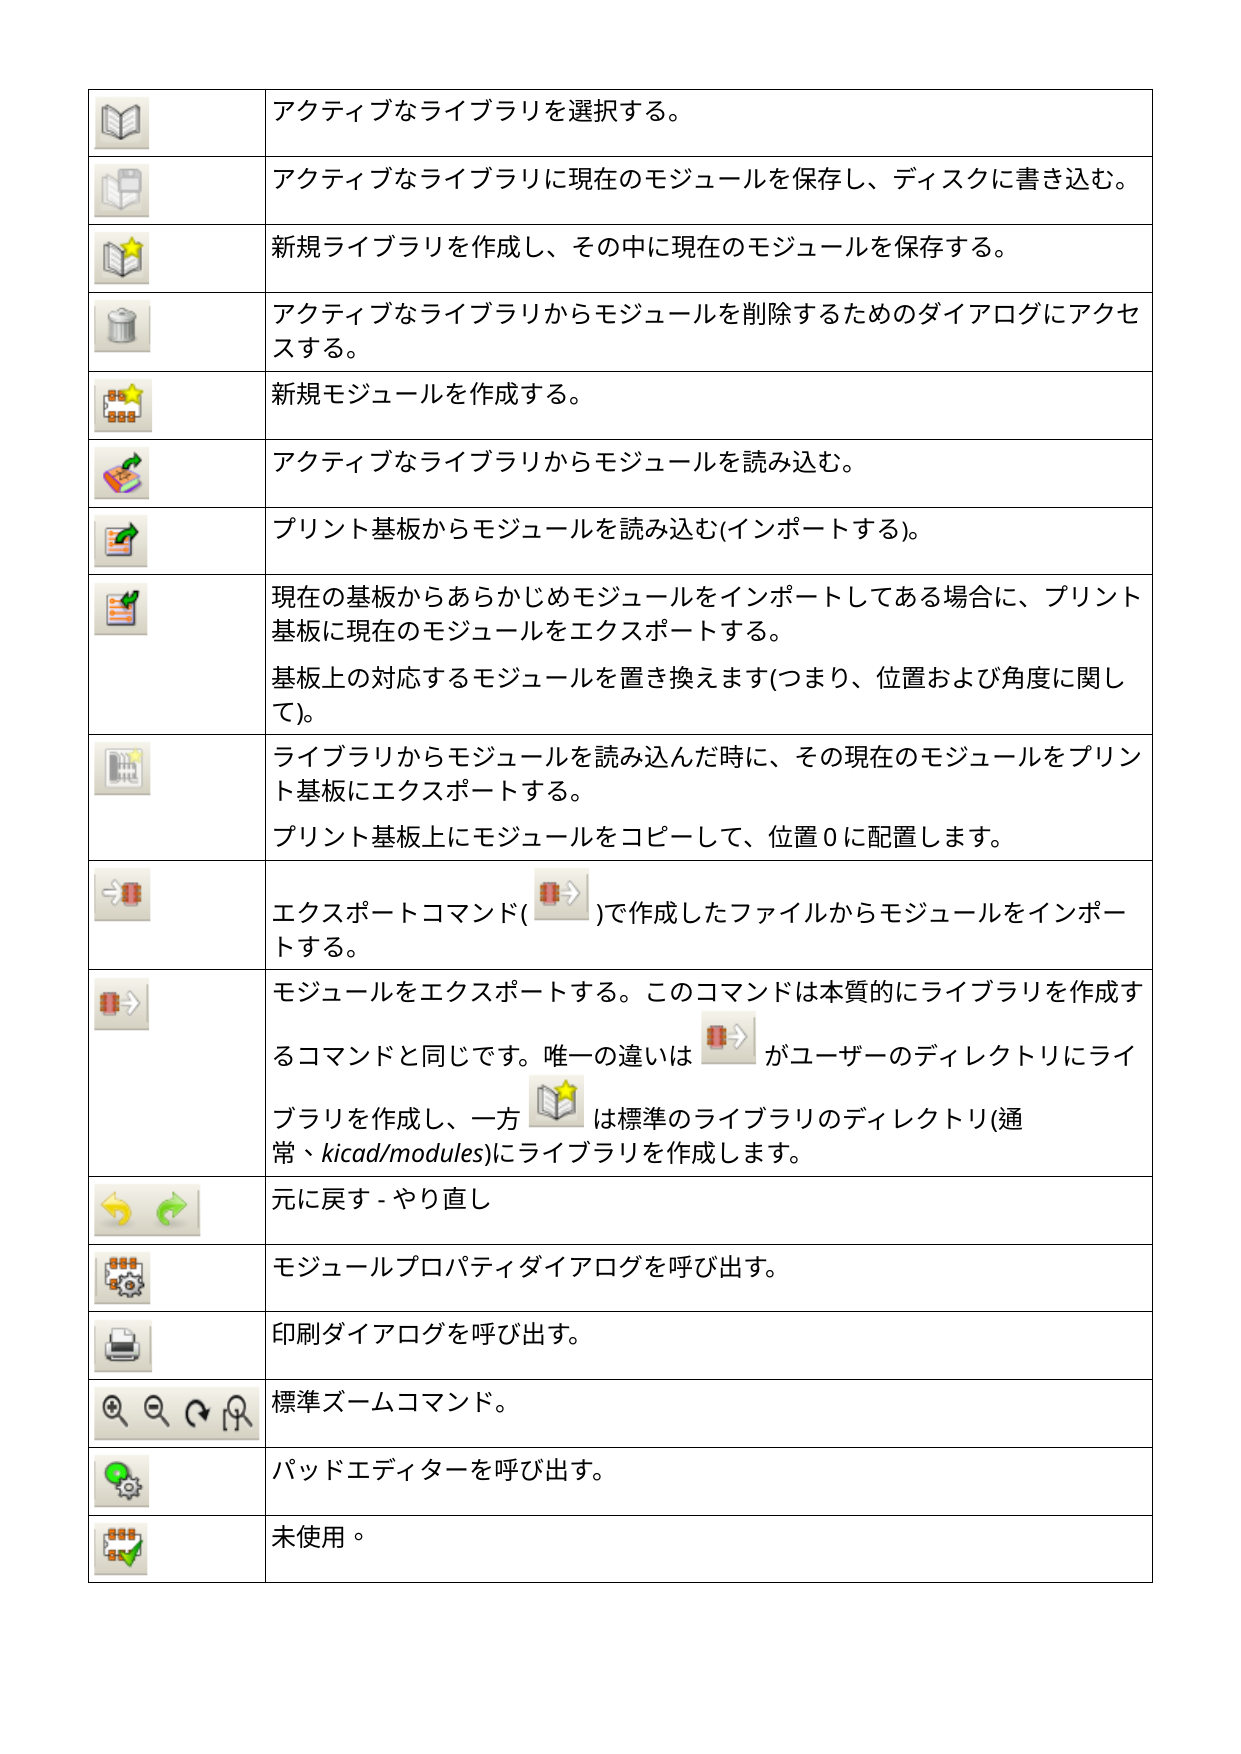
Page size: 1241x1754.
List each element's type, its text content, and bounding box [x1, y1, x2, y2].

table_cell 元に戻す - やり直し [266, 1177, 1152, 1244]
table_cell [89, 575, 265, 734]
table_cell [89, 970, 265, 1176]
table_cell [89, 225, 265, 292]
picture [94, 297, 151, 354]
table_cell モジュールプロパティダイアログを呼び出す。 [266, 1245, 1152, 1311]
table_cell 現在の基板からあらかじめモジュールをインポートしてある場合に、プリント基板に現在のモジュールをエクスポートする。 基板上の対応するモジュールを置き換えます(つまり、位置および角度に関して)。 [266, 575, 1152, 734]
table_cell [89, 157, 265, 224]
table_cell 新規モジュールを作成する。 [266, 372, 1152, 439]
picture [94, 1317, 153, 1374]
picture [94, 1181, 201, 1238]
picture [94, 1249, 151, 1306]
table_header [89, 90, 265, 156]
table_cell アクティブなライブラリに現在のモジュールを保存し、ディスクに書き込む。 [266, 157, 1152, 224]
table_cell 未使用。 [266, 1516, 1152, 1582]
table_cell [89, 293, 265, 371]
table_cell 印刷ダイアログを呼び出す。 [266, 1312, 1152, 1379]
picture [534, 866, 590, 922]
picture [94, 975, 150, 1032]
table_cell [89, 1448, 265, 1514]
table_cell [89, 440, 265, 507]
picture [94, 377, 153, 434]
picture [94, 1520, 148, 1577]
table_cell [89, 735, 265, 860]
picture [94, 444, 150, 501]
table_cell パッドエディターを呼び出す。 [266, 1448, 1152, 1514]
table_cell [89, 1312, 265, 1379]
table_cell [89, 508, 265, 574]
table_cell ライブラリからモジュールを読み込んだ時に、その現在のモジュールをプリント基板にエクスポートする。 プリント基板上にモジュールをコピーして、位置0に配置します。 [266, 735, 1152, 860]
picture [94, 1385, 260, 1442]
table_cell アクティブなライブラリからモジュールを削除するためのダイアログにアクセスする。 [266, 293, 1152, 371]
table_cell [89, 1177, 265, 1244]
table_cell プリント基板からモジュールを読み込む(インポートする)。 [266, 508, 1152, 574]
table_cell モジュールをエクスポートする。このコマンドは本質的にライブラリを作成するコマンドと同じです。唯一の違いは がユーザーのディレクトリにライブラリを作成し、一方 は標準のライブラリのディレクトリ(通常、kicad/modules)にライブラリを作成します。 [266, 970, 1152, 1176]
picture [94, 162, 150, 219]
picture [94, 740, 151, 797]
table_header アクティブなライブラリを選択する。 [266, 90, 1152, 156]
table_cell [89, 1516, 265, 1582]
picture [94, 94, 150, 151]
table_cell エクスポートコマンド( )で作成したファイルからモジュールをインポートする。 [266, 861, 1152, 969]
picture [94, 1452, 150, 1509]
picture [528, 1072, 584, 1129]
picture [94, 866, 151, 923]
table_cell [89, 1245, 265, 1311]
picture [701, 1009, 757, 1066]
table_cell 新規ライブラリを作成し、その中に現在のモジュールを保存する。 [266, 225, 1152, 292]
table_cell [89, 372, 265, 439]
table_cell [89, 861, 265, 969]
picture [94, 512, 148, 569]
table_cell アクティブなライブラリからモジュールを読み込む。 [266, 440, 1152, 507]
table_cell 標準ズームコマンド。 [266, 1380, 1152, 1447]
table_cell [89, 1380, 265, 1447]
picture [94, 580, 148, 637]
picture [94, 229, 150, 286]
